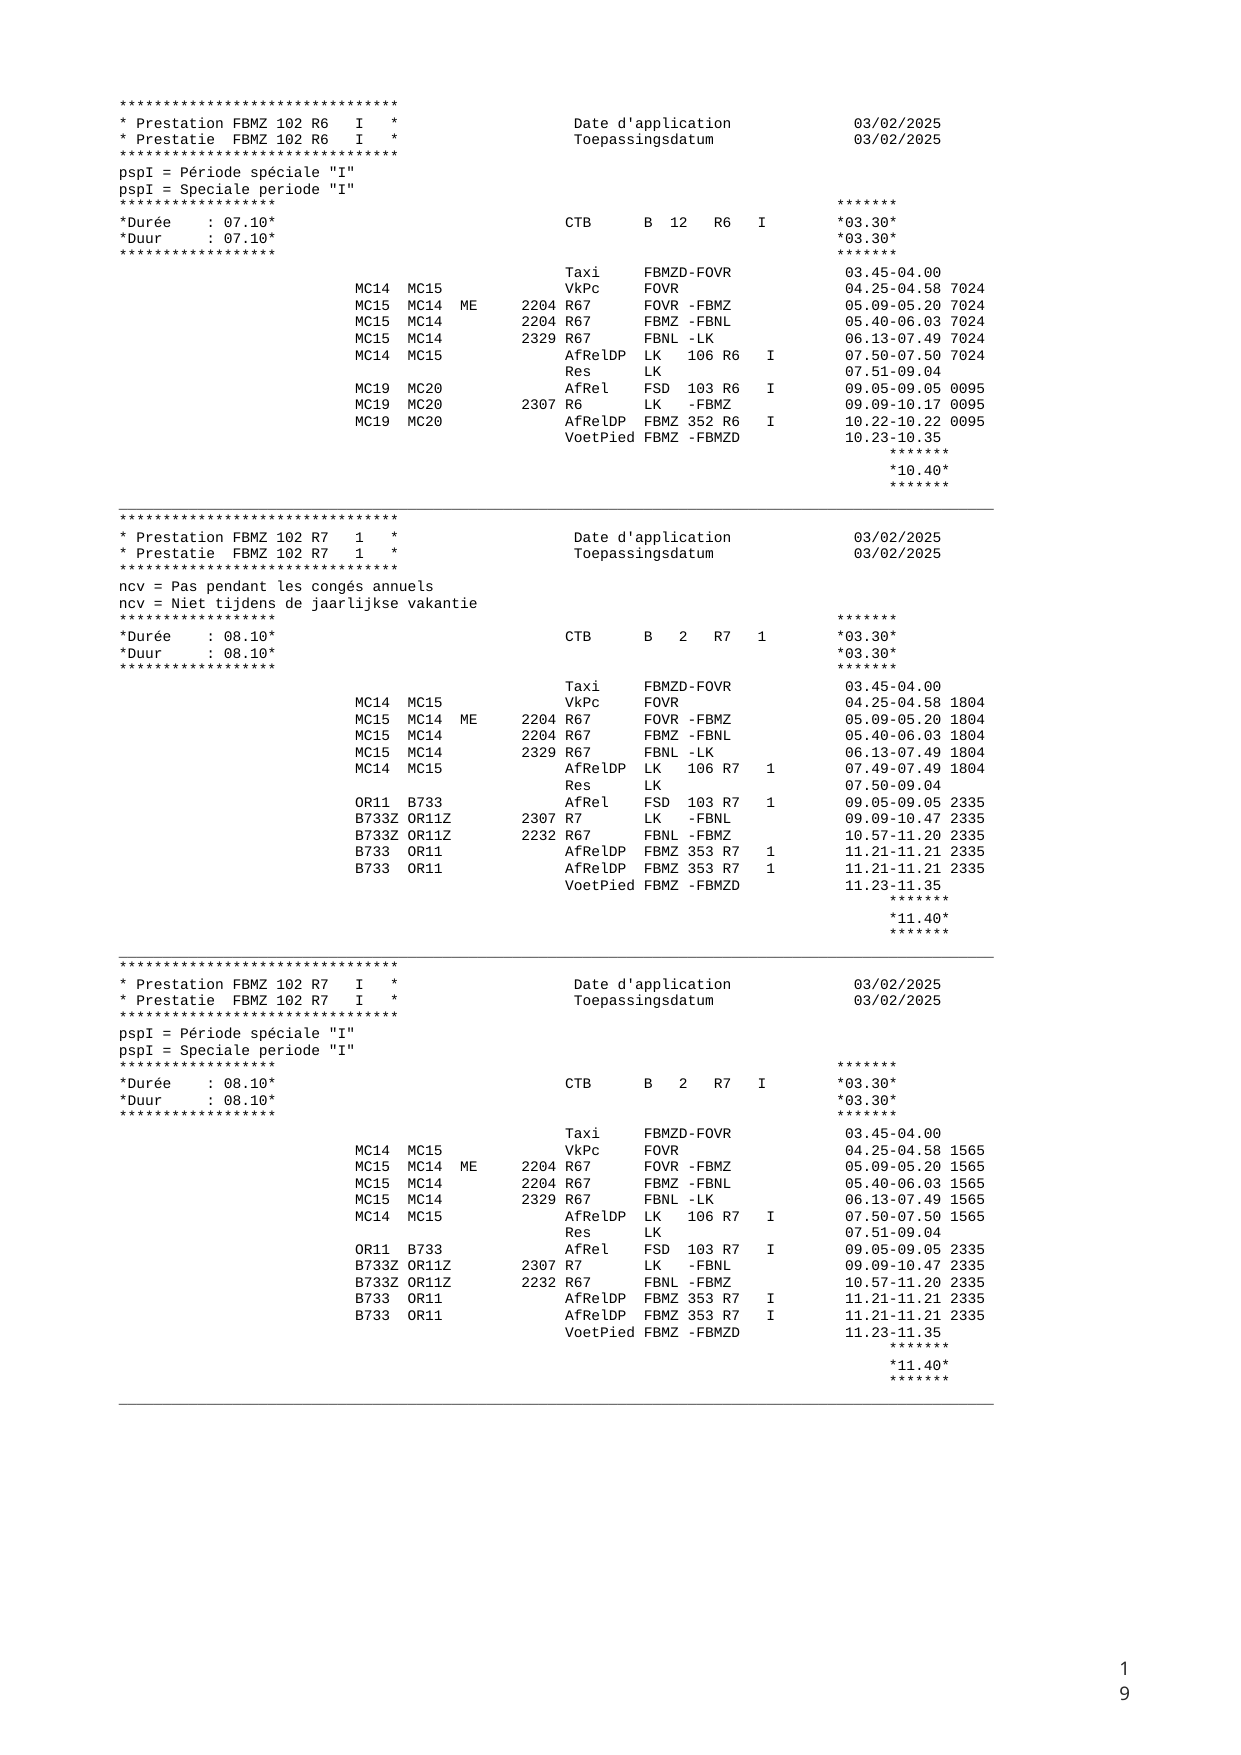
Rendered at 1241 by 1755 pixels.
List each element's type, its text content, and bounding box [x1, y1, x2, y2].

text ******************************** * Prestation FBMZ 102 R7 1 * Date d'application 03/02/2025 * Prestatie FBMZ 102 R7 1 * Toepassingsdatum 03/02/2025 ******************************** ncv = Pas pendant les congés annuels ncv = Niet tijdens de jaarlijkse vakantie ****************** ******* *Durée : 08.10* CTB B 2 R7 1 *03.30* *Duur : 08.10* *03.30* ****************** ******* Taxi FBMZD-FOVR 03.45-04.00 MC14 MC15 VkPc FOVR 04.25-04.58 1804 MC15 MC14 ME 2204 R67 FOVR -FBMZ 05.09-05.20 1804 MC15 MC14 2204 R67 FBMZ -FBNL 05.40-06.03 1804 MC15 MC14 2329 R67 FBNL -LK 06.13-07.49 1804 MC14 MC15 AfRelDP LK 106 R7 1 07.49-07.49 1804 Res LK 07.50-09.04 OR11 B733 AfRel FSD 103 R7 1 09.05-09.05 2335 B733Z OR11Z 2307 R7 LK -FBNL 09.09-10.47 2335 B733Z OR11Z 2232 R67 FBNL -FBMZ 10.57-11.20 2335 B733 OR11 AfRelDP FBMZ 353 R7 1 11.21-11.21 2335 B733 OR11 AfRelDP FBMZ 353 R7 1 11.21-11.21 2335 VoetPied FBMZ -FBMZD 11.23-11.35 ******* *11.40* ******* ____________________________________________________________________________________________________ [119, 513, 1122, 961]
text ******************************** * Prestation FBMZ 102 R7 I * Date d'application 03/02/2025 * Prestatie FBMZ 102 R7 I * Toepassingsdatum 03/02/2025 ******************************** pspI = Période spéciale "I" pspI = Speciale periode "I" ****************** ******* *Durée : 08.10* CTB B 2 R7 I *03.30* *Duur : 08.10* *03.30* ****************** ******* Taxi FBMZD-FOVR 03.45-04.00 MC14 MC15 VkPc FOVR 04.25-04.58 1565 MC15 MC14 ME 2204 R67 FOVR -FBMZ 05.09-05.20 1565 MC15 MC14 2204 R67 FBMZ -FBNL 05.40-06.03 1565 MC15 MC14 2329 R67 FBNL -LK 06.13-07.49 1565 MC14 MC15 AfRelDP LK 106 R7 I 07.50-07.50 1565 Res LK 07.51-09.04 OR11 B733 AfRel FSD 103 R7 I 09.05-09.05 2335 B733Z OR11Z 2307 R7 LK -FBNL 09.09-10.47 2335 B733Z OR11Z 2232 R67 FBNL -FBMZ 10.57-11.20 2335 B733 OR11 AfRelDP FBMZ 353 R7 I 11.21-11.21 2335 B733 OR11 AfRelDP FBMZ 353 R7 I 11.21-11.21 2335 VoetPied FBMZ -FBMZD 11.23-11.35 ******* *11.40* ******* ____________________________________________________________________________________________________ [119, 961, 1122, 1408]
text ******************************** * Prestation FBMZ 102 R6 I * Date d'application 03/02/2025 * Prestatie FBMZ 102 R6 I * Toepassingsdatum 03/02/2025 ******************************** pspI = Période spéciale "I" pspI = Speciale periode "I" ****************** ******* *Durée : 07.10* CTB B 12 R6 I *03.30* *Duur : 07.10* *03.30* ****************** ******* Taxi FBMZD-FOVR 03.45-04.00 MC14 MC15 VkPc FOVR 04.25-04.58 7024 MC15 MC14 ME 2204 R67 FOVR -FBMZ 05.09-05.20 7024 MC15 MC14 2204 R67 FBMZ -FBNL 05.40-06.03 7024 MC15 MC14 2329 R67 FBNL -LK 06.13-07.49 7024 MC14 MC15 AfRelDP LK 106 R6 I 07.50-07.50 7024 Res LK 07.51-09.04 MC19 MC20 AfRel FSD 103 R6 I 09.05-09.05 0095 MC19 MC20 2307 R6 LK -FBMZ 09.09-10.17 0095 MC19 MC20 AfRelDP FBMZ 352 R6 I 10.22-10.22 0095 VoetPied FBMZ -FBMZD 10.23-10.35 ******* *10.40* ******* ____________________________________________________________________________________________________ [119, 99, 1122, 513]
